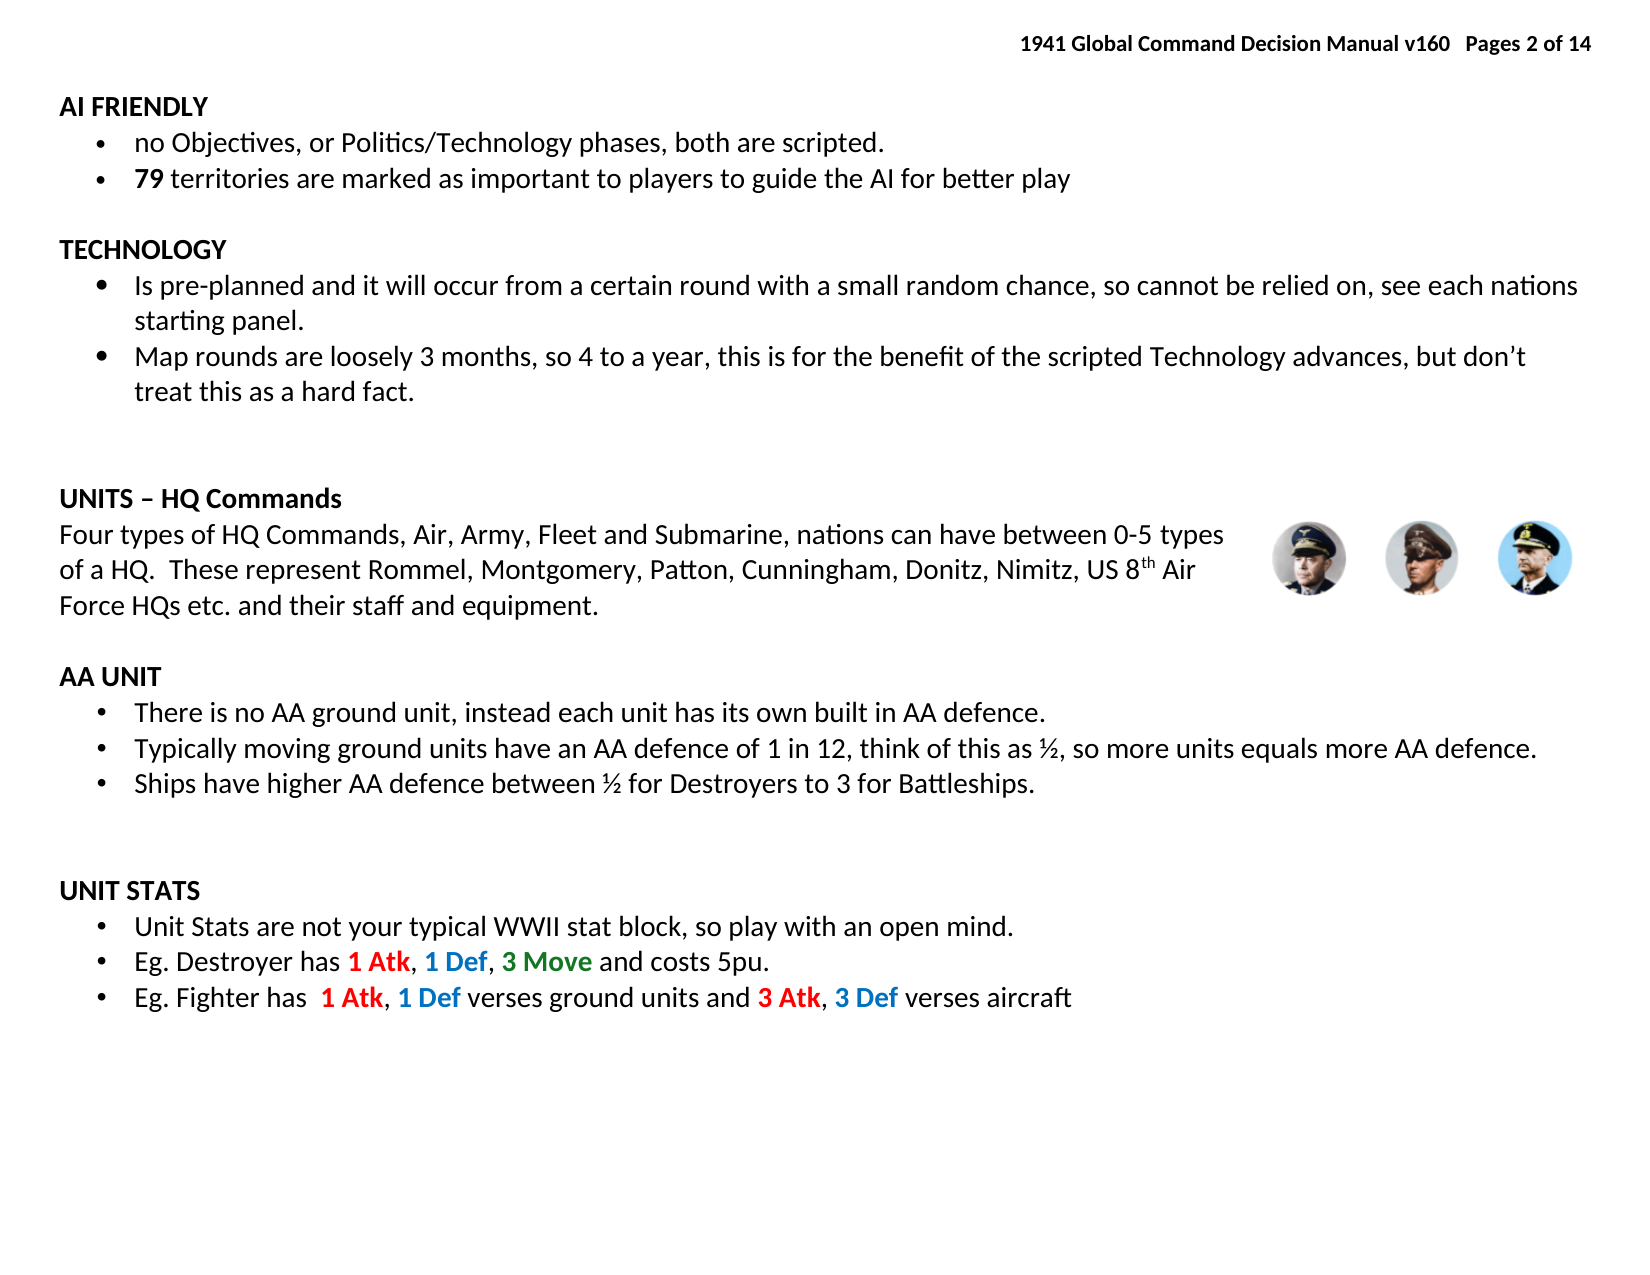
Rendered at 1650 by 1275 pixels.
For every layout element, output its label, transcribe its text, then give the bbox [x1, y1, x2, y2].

picture [1384, 520, 1460, 596]
list Map rounds are loosely 3 months, so 4 to a year, this is for the benefit of the scripted Technology advances, but don’t treat this as a hard fact. [97, 338, 1591, 409]
list Is pre-planned and it will occur from a certain round with a small random chance, so cannot be relied on, see each nations starting panel. [97, 267, 1591, 338]
list There is no AA ground unit, instead each unit has its own built in AA defence. [97, 694, 1591, 730]
list Ships have higher AA defence between ½ for Destroyers to 3 for Battleships. [97, 765, 1591, 801]
picture [1497, 520, 1573, 596]
list AA UNIT [59, 658, 1591, 694]
list Eg. Destroyer has 1 Atk, 1 Def, 3 Move and costs 5pu. [97, 943, 1591, 979]
list Eg. Fighter has 1 Atk, 1 Def verses ground units and 3 Atk, 3 Def verses aircraft [97, 979, 1591, 1015]
list UNIT STATS [59, 872, 1591, 908]
list Four types of HQ Commands, Air, Army, Fleet and Submarine, nations can have between 0-5 types of a HQ. These represent Rommel, Montgomery, Patton, Cunningham, Donitz, Nimitz, US 8th Air Force HQs etc. and their staff and equipment. [59, 516, 1242, 623]
list 79 territories are marked as important to players to guide the AI for better play [97, 160, 1591, 195]
picture [1271, 520, 1347, 596]
text TECHNOLOGY [59, 231, 1591, 267]
list UNITS – HQ Commands [59, 480, 1591, 516]
list Typically moving ground units have an AA defence of 1 in 12, think of this as ½, so more units equals more AA defence. [97, 730, 1591, 765]
list no Objectives, or Politics/Technology phases, both are scripted. [97, 124, 1591, 160]
list Unit Stats are not your typical WWII stat block, so play with an open mind. [97, 908, 1591, 943]
text AI FRIENDLY [59, 88, 1591, 124]
